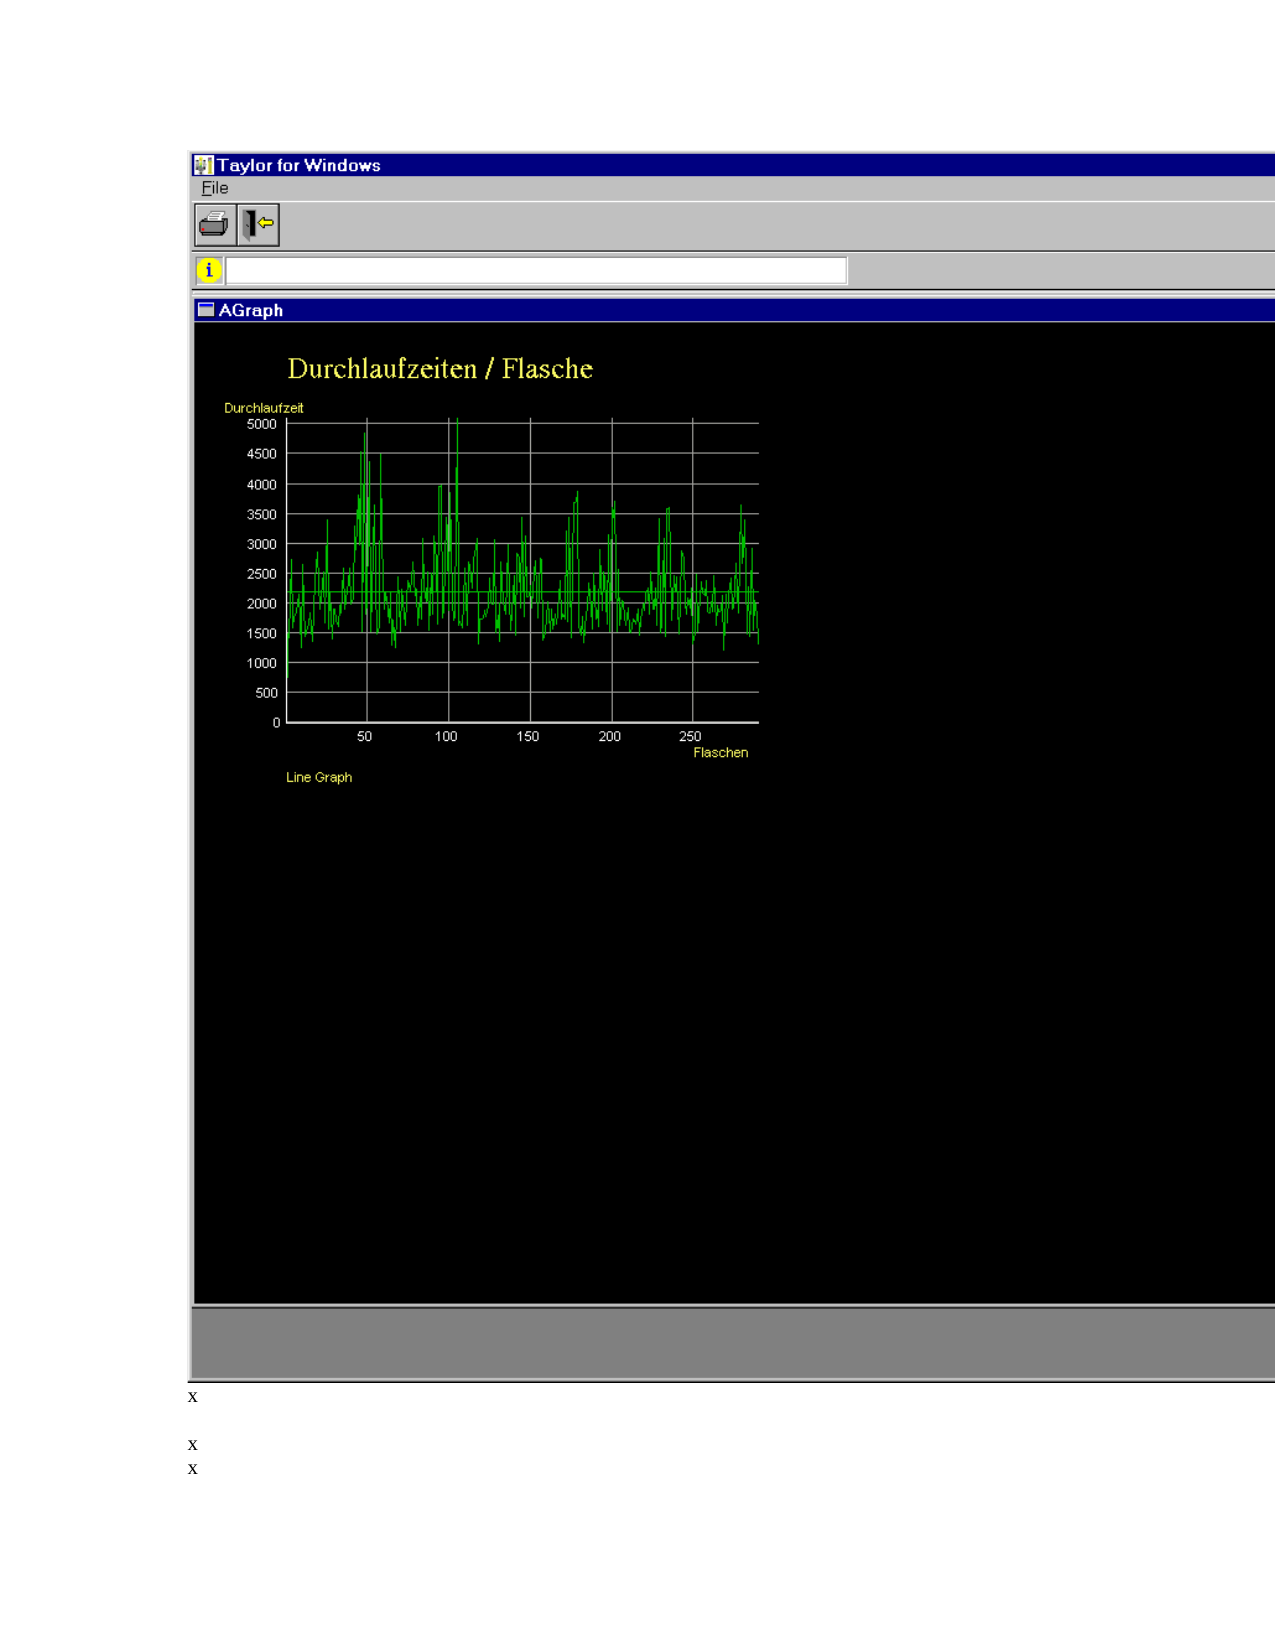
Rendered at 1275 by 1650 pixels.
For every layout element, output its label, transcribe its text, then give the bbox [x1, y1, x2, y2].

text x [187, 1455, 1087, 1479]
text x [187, 1431, 1087, 1455]
text x [187, 1383, 1087, 1407]
